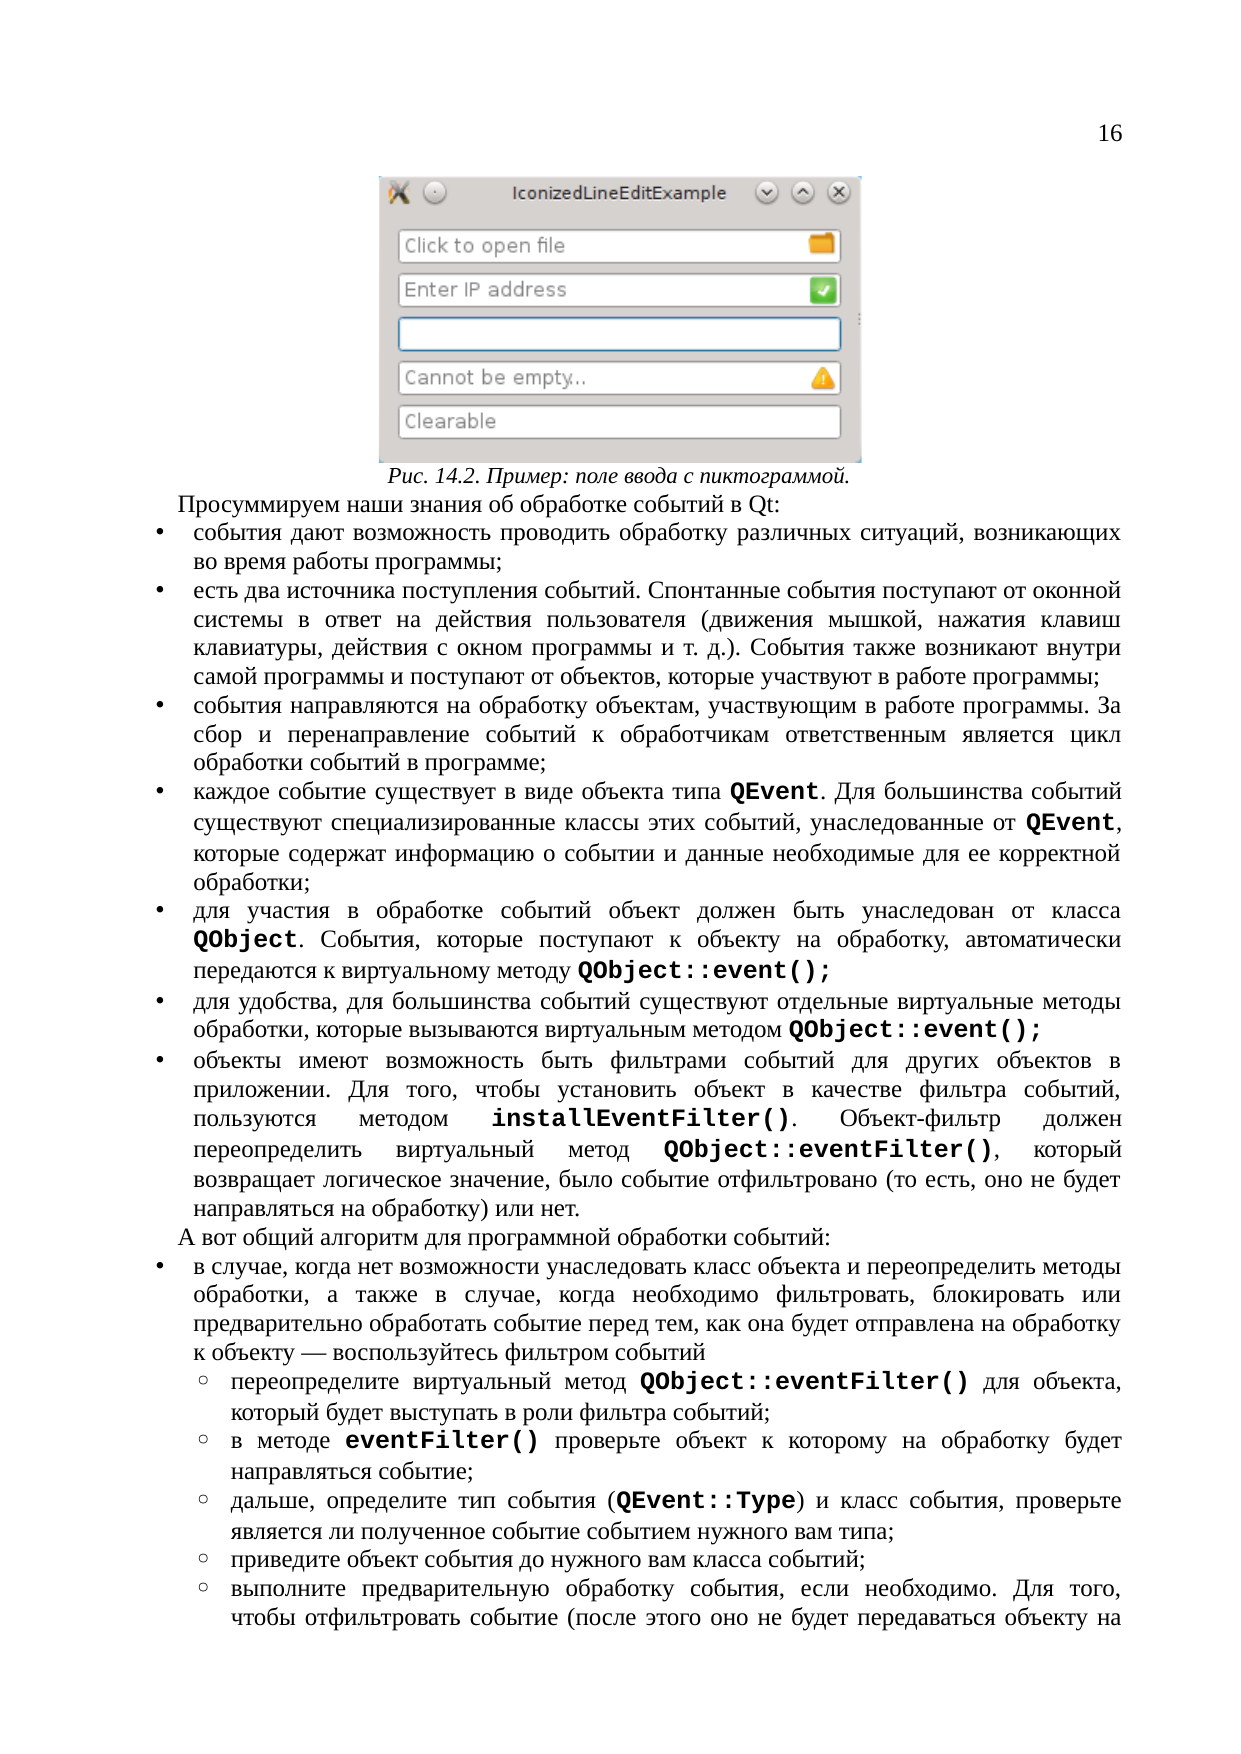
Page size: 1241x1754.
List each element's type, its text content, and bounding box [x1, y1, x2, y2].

list в методе eventFilter() проверьте объект к которому на обработку будет направляться событие; [193, 1425, 1122, 1485]
text А вот общий алгоритм для программной обработки событий: [118, 1222, 1122, 1251]
list выполните предварительную обработку события, если необходимо. Для того, чтобы отфильтровать событие (после этого оно не будет передаваться объекту на [193, 1573, 1122, 1631]
list события дают возможность проводить обработку различных ситуаций, возникающих во время работы программы; [156, 517, 1122, 575]
list есть два источника поступления событий. Спонтанные события поступают от оконной системы в ответ на действия пользователя (движения мышкой, нажатия клавиш клавиатуры, действия с окном программы и т. д.). События также возникают внутри самой программы и поступают от объектов, которые участвуют в работе программы; [156, 575, 1122, 690]
list в случае, когда нет возможности унаследовать класс объекта и переопределить методы обработки, а также в случае, когда необходимо фильтровать, блокировать или предварительно обработать событие перед тем, как она будет отправлена на обработку к объекту — воспользуйтесь фильтром событий [156, 1251, 1122, 1366]
list каждое событие существует в виде объекта типа QEvent. Для большинства событий существуют специализированные классы этих событий, унаследованные от QEvent, которые содержат информацию о событии и данные необходимые для ее корректной обработки; [156, 776, 1122, 895]
text Просуммируем наши знания об обработке событий в Qt: [118, 489, 1122, 517]
list события направляются на обработку объектам, участвующим в работе программы. За сбор и перенаправление событий к обработчикам ответственным является цикл обработки событий в программе; [156, 690, 1122, 776]
picture [378, 176, 862, 463]
list для участия в обработке событий объект должен быть унаследован от класса QObject. События, которые поступают к объекту на обработку, автоматически передаются к виртуальному методу QObject::event(); [156, 895, 1122, 986]
text Рис. 14.2. Пример: поле ввода с пиктограммой. [379, 463, 861, 489]
list переопределите виртуальный метод QObject::eventFilter() для объекта, который будет выступать в роли фильтра событий; [193, 1366, 1122, 1425]
list объекты имеют возможность быть фильтрами событий для других объектов в приложении. Для того, чтобы установить объект в качестве фильтра событий, пользуются методом installEventFilter(). Объект-фильтр должен переопределить виртуальный метод QObject::eventFilter(), который возвращает логическое значение, было событие отфильтровано (то есть, оно не будет направляться на обработку) или нет. [156, 1045, 1122, 1222]
list дальше, определите тип события (QEvent::Type) и класс события, проверьте является ли полученное событие событием нужного вам типа; [193, 1485, 1122, 1544]
list для удобства, для большинства событий существуют отдельные виртуальные методы обработки, которые вызываются виртуальным методом QObject::event(); [156, 986, 1122, 1045]
list приведите объект события до нужного вам класса событий; [193, 1544, 1122, 1573]
